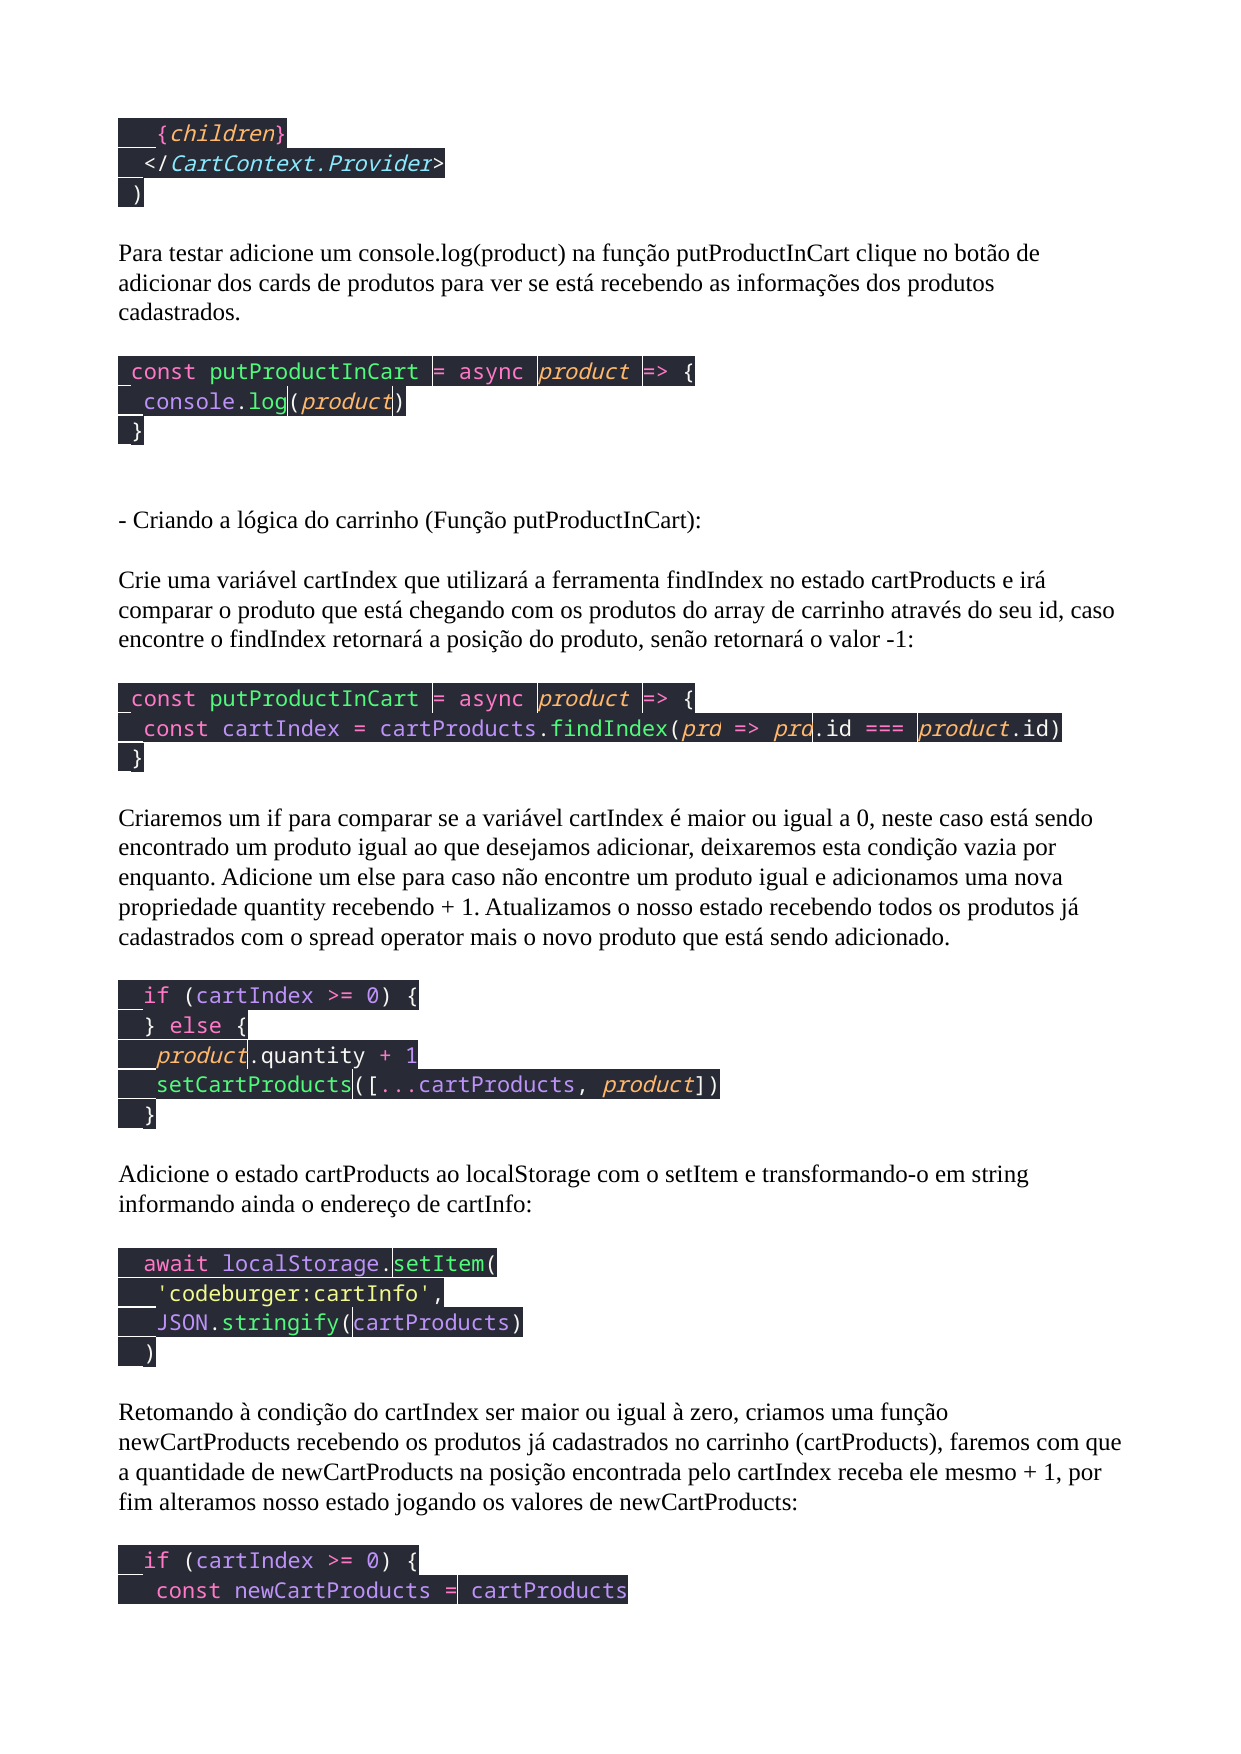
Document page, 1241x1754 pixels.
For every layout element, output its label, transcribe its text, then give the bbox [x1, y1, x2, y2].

text </CartContext.Provider> [118, 148, 1122, 178]
text } [118, 1099, 1122, 1129]
text 'codeburger:cartInfo', [118, 1277, 1122, 1307]
text if (cartIndex >= 0) { [118, 1545, 1122, 1575]
text Para testar adicione um console.log(product) na função putProductInCart clique no botão de adicionar dos cards de produtos para ver se está recebendo as informações dos produtos cadastrados. [118, 237, 1122, 326]
text } [118, 416, 1122, 445]
text Adicione o estado cartProducts ao localStorage com o setItem e transformando-o em string informando ainda o endereço de cartInfo: [118, 1159, 1122, 1218]
text Crie uma variável cartIndex que utilizará a ferramenta findIndex no estado cartProducts e irá comparar o produto que está chegando com os produtos do array de carrinho através do seu id, caso encontre o findIndex retornará a posição do produto, senão retornará o valor -1: [118, 564, 1122, 653]
text Retomando à condição do cartIndex ser maior ou igual à zero, criamos uma função newCartProducts recebendo os produtos já cadastrados no carrinho (cartProducts), faremos com que a quantidade de newCartProducts na posição encontrada pelo cartIndex receba ele mesmo + 1, por fim alteramos nosso estado jogando os valores de newCartProducts: [118, 1397, 1122, 1515]
text const newCartProducts = cartProducts [118, 1575, 1122, 1604]
text ) [118, 178, 1122, 207]
text {children} [118, 118, 1122, 148]
text Criaremos um if para comparar se a variável cartIndex é maior ou igual a 0, neste caso está sendo encontrado um produto igual ao que desejamos adicionar, deixaremos esta condição vazia por enquanto. Adicione um else para caso não encontre um produto igual e adicionamos uma nova propriedade quantity recebendo + 1. Atualizamos o nosso estado recebendo todos os produtos já cadastrados com o spread operator mais o novo produto que está sendo adicionado. [118, 802, 1122, 950]
text JSON.stringify(cartProducts) [118, 1307, 1122, 1337]
text } else { [118, 1010, 1122, 1039]
text - Criando a lógica do carrinho (Função putProductInCart): [118, 505, 1122, 534]
text if (cartIndex >= 0) { [118, 980, 1122, 1010]
text setCartProducts([...cartProducts, product]) [118, 1069, 1122, 1099]
text await localStorage.setItem( [118, 1248, 1122, 1277]
text product.quantity + 1 [118, 1039, 1122, 1069]
text ) [118, 1337, 1122, 1367]
text const putProductInCart = async product => { [118, 356, 1122, 386]
text const cartIndex = cartProducts.findIndex(prd => prd.id === product.id) [118, 713, 1122, 742]
text const putProductInCart = async product => { [118, 683, 1122, 713]
text console.log(product) [118, 386, 1122, 416]
text } [118, 742, 1122, 772]
